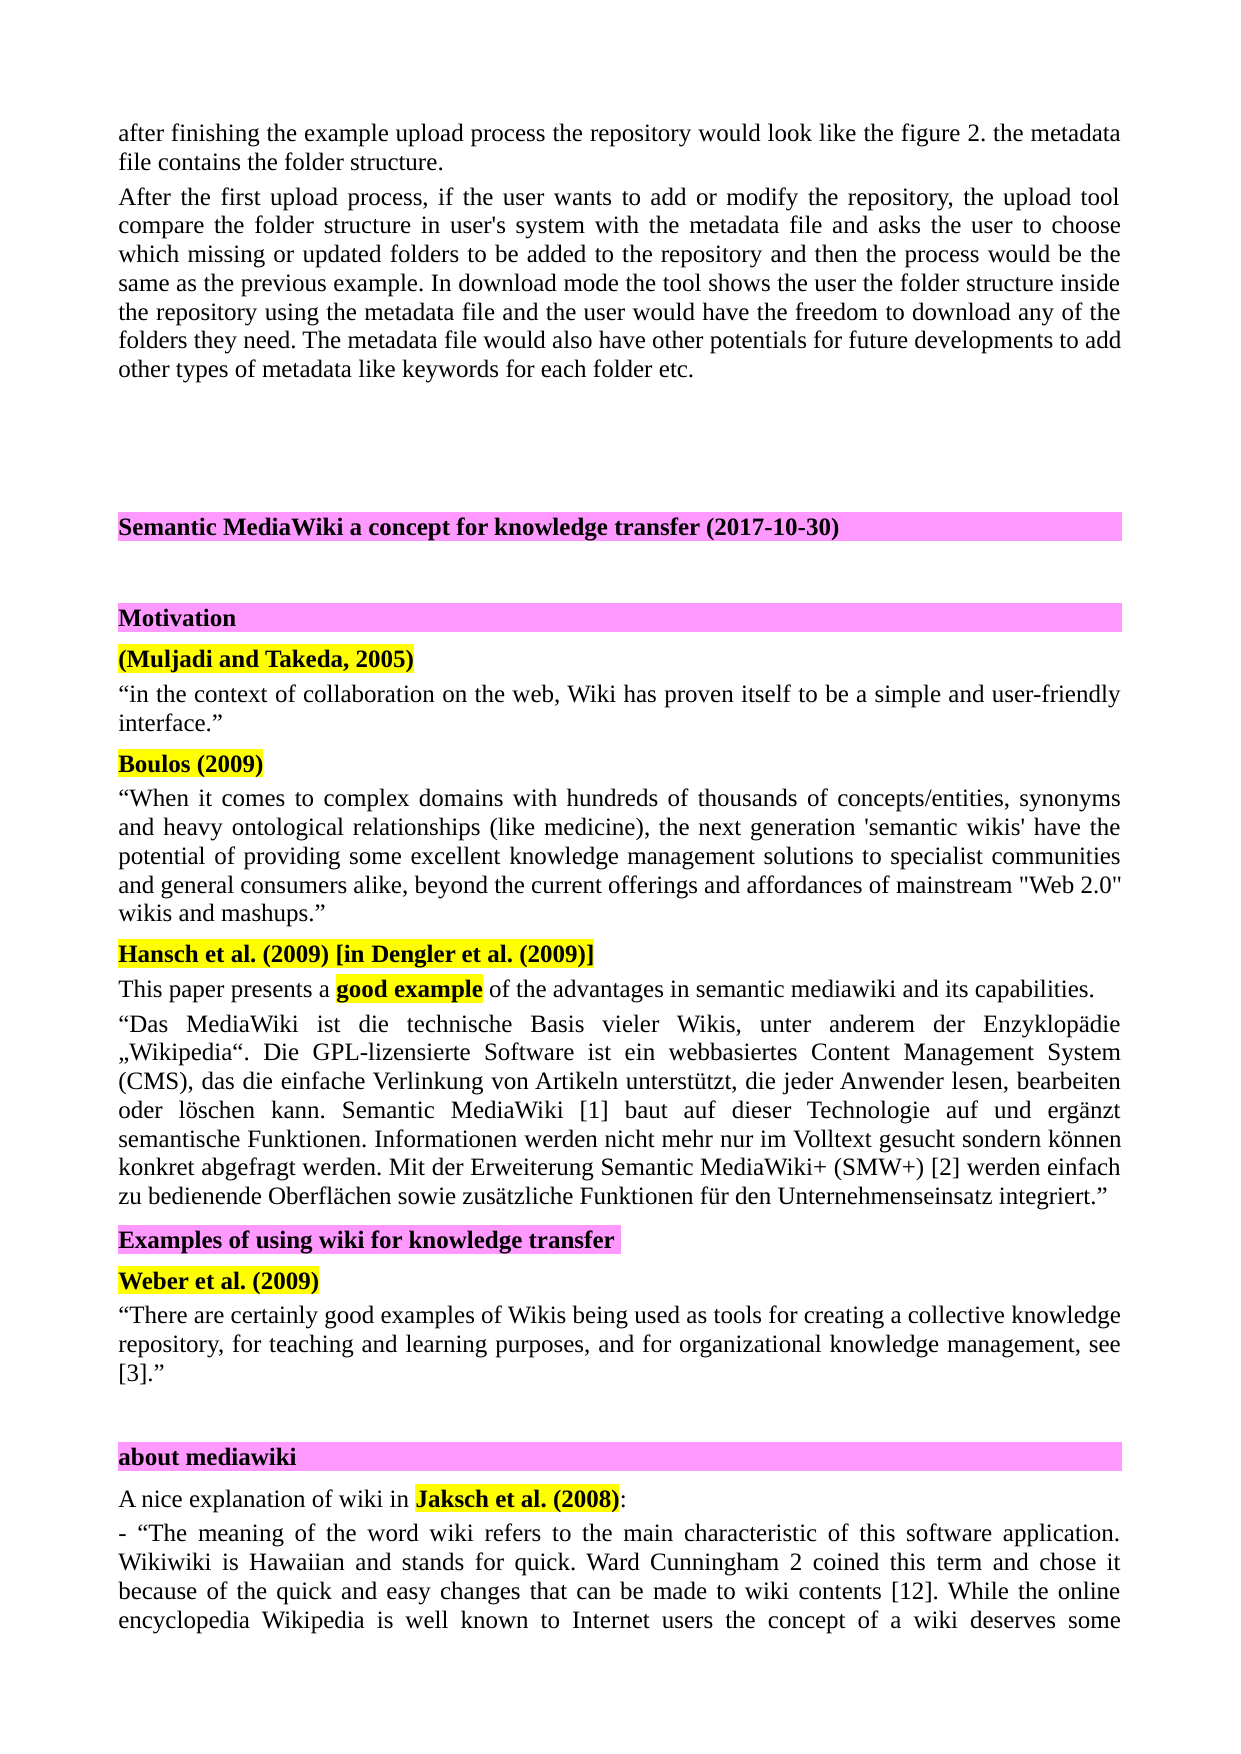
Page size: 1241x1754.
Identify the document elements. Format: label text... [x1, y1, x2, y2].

text This paper presents a good example of the advantages in semantic mediawiki and its capabilities. [118, 974, 1122, 1003]
text “Das MediaWiki ist die technische Basis vieler Wikis, unter anderem der Enzyklopädie „Wikipedia“. Die GPL-lizensierte Software ist ein webbasiertes Content Management System (CMS), das die einfache Verlinkung von Artikeln unterstützt, die jeder Anwender lesen, bearbeiten oder löschen kann. Semantic MediaWiki [1] baut auf dieser Technologie auf und ergänzt semantische Funktionen. Informationen werden nicht mehr nur im Volltext gesucht sondern können konkret abgefragt werden. Mit der Erweiterung Semantic MediaWiki+ (SMW+) [2] werden einfach zu bedienende Oberflächen sowie zusätzliche Funktionen für den Unternehmenseinsatz integriert.” [118, 1009, 1122, 1210]
subtitle Weber et al. (2009) [118, 1266, 1114, 1294]
subtitle Boulos (2009) [118, 749, 1114, 777]
subtitle (Muljadi and Takeda, 2005) [118, 644, 1114, 673]
text “There are certainly good examples of Wikis being used as tools for creating a collective knowledge repository, for teaching and learning purposes, and for organizational knowledge management, see [3].” [118, 1301, 1122, 1387]
subtitle Examples of using wiki for knowledge transfer [621, 1225, 1122, 1254]
text after finishing the example upload process the repository would look like the figure 2. the metadata file contains the folder structure. [118, 118, 1122, 176]
text “in the context of collaboration on the web, Wiki has proven itself to be a simple and user-friendly interface.” [118, 679, 1122, 737]
subtitle Motivation [118, 603, 1122, 632]
subtitle Hansch et al. (2009) [in Dengler et al. (2009)] [118, 939, 1114, 968]
text - “The meaning of the word wiki refers to the main characteristic of this software application. Wikiwiki is Hawaiian and stands for quick. Ward Cunningham 2 coined this term and chose it because of the quick and easy changes that can be made to wiki contents [12]. While the online encyclopedia Wikipedia is well known to Internet users the concept of a wiki deserves some [118, 1518, 1122, 1633]
text “When it comes to complex domains with hundreds of thousands of concepts/entities, synonyms and heavy ontological relationships (like medicine), the next generation 'semantic wikis' have the potential of providing some excellent knowledge management solutions to specialist communities and general consumers alike, beyond the current offerings and affordances of mainstream "Web 2.0" wikis and mashups.” [118, 783, 1122, 927]
text A nice explanation of wiki in Jaksch et al. (2008): [118, 1484, 1122, 1512]
subtitle Semantic MediaWiki a concept for knowledge transfer (2017-10-30) [840, 512, 1122, 541]
subtitle about mediawiki [118, 1442, 1122, 1471]
text After the first upload process, if the user wants to add or modify the repository, the upload tool compare the folder structure in user's system with the metadata file and asks the user to choose which missing or updated folders to be added to the repository and then the process would be the same as the previous example. In download mode the tool shows the user the folder structure inside the repository using the metadata file and the user would have the freedom to download any of the folders they need. The metadata file would also have other potentials for future developments to add other types of metadata like keywords for each folder etc. [118, 182, 1122, 383]
